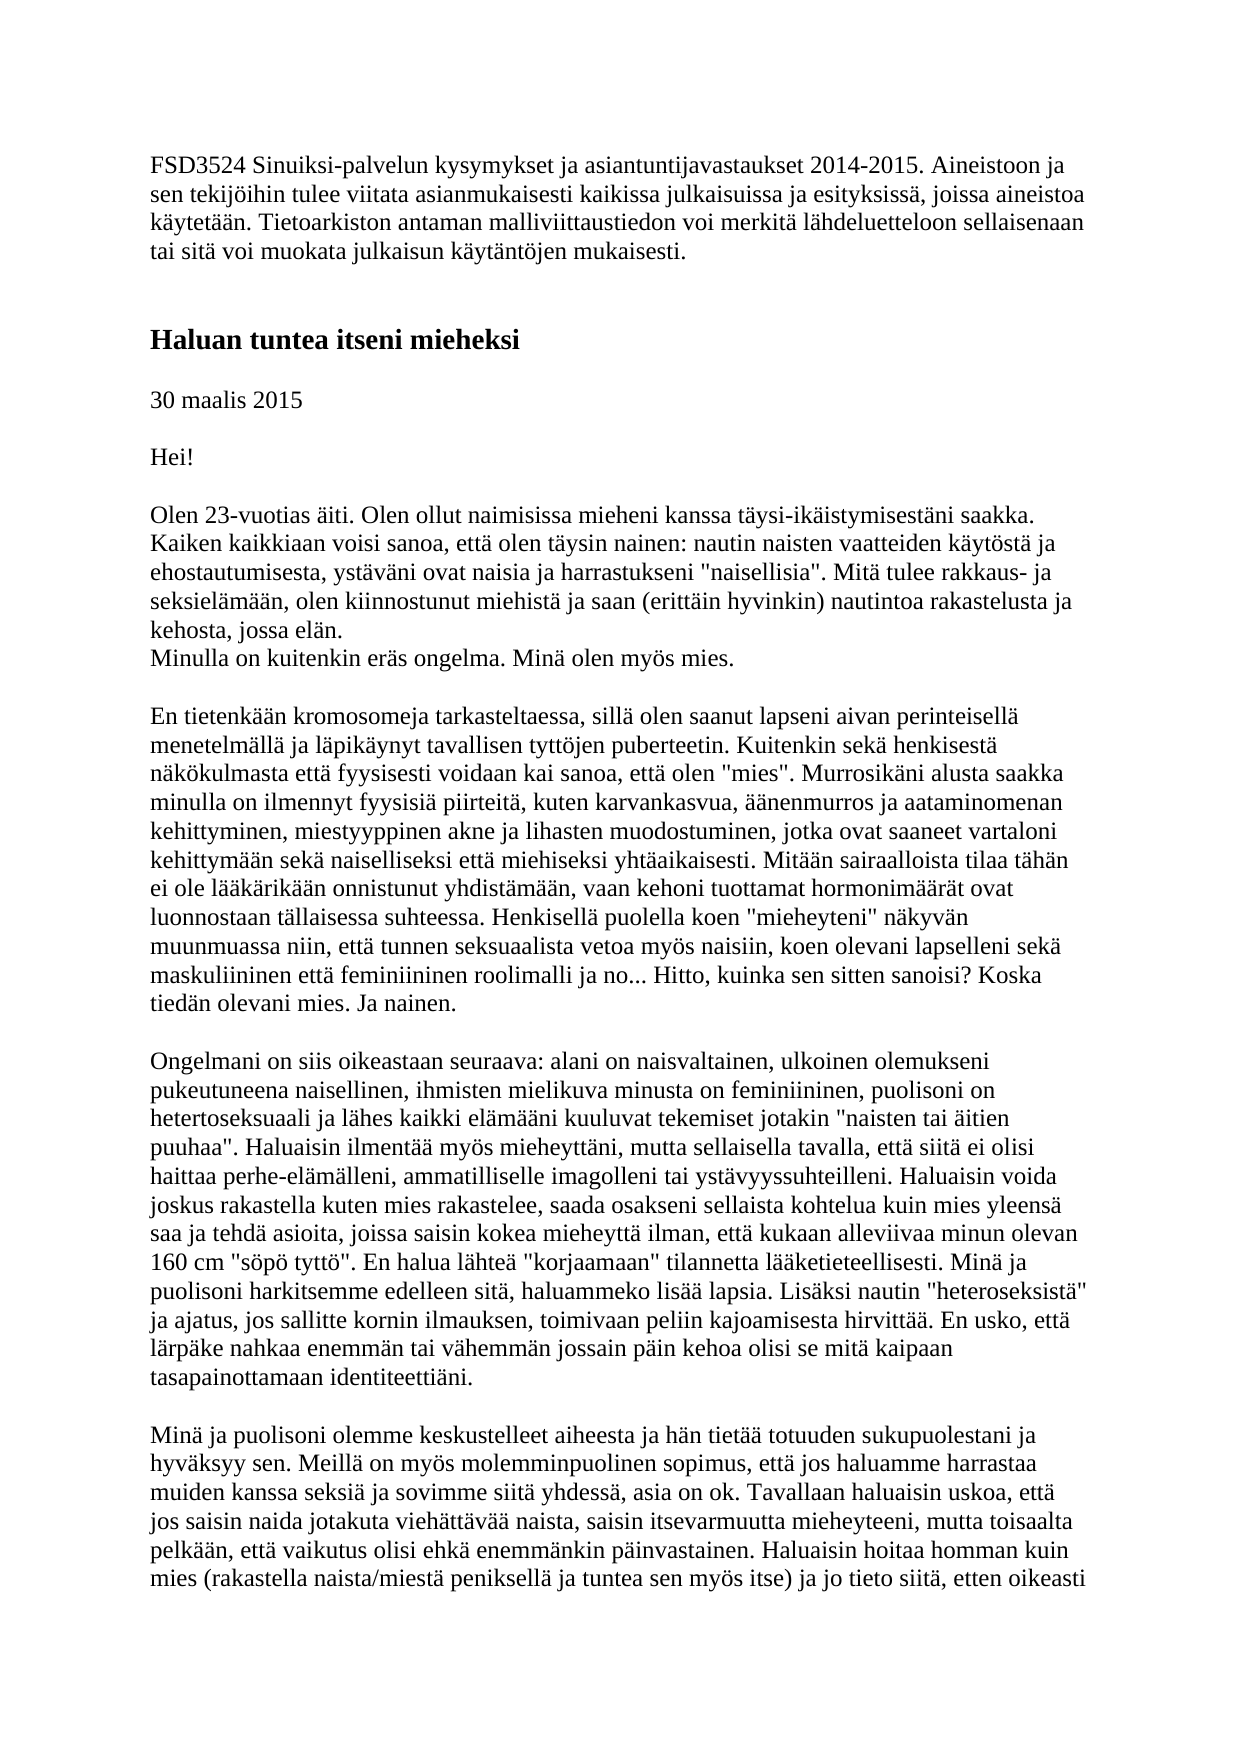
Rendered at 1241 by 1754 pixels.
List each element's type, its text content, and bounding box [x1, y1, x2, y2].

text FSD3524 Sinuiksi-palvelun kysymykset ja asiantuntijavastaukset 2014-2015. Aineistoon ja sen tekijöihin tulee viitata asianmukaisesti kaikissa julkaisuissa ja esityksissä, joissa aineistoa käytetään. Tietoarkiston antaman malliviittaustiedon voi merkitä lähdeluetteloon sellaisenaan tai sitä voi muokata julkaisun käytäntöjen mukaisesti. [150, 150, 1090, 265]
text 30 maalis 2015 [150, 385, 1090, 413]
text Haluan tuntea itseni mieheksi [150, 322, 1090, 356]
text Hei! Olen 23-vuotias äiti. Olen ollut naimisissa mieheni kanssa täysi-ikäistymisestäni saakka. Kaiken kaikkiaan voisi sanoa, että olen täysin nainen: nautin naisten vaatteiden käytöstä ja ehostautumisesta, ystäväni ovat naisia ja harrastukseni "naisellisia". Mitä tulee rakkaus- ja seksielämään, olen kiinnostunut miehistä ja saan (erittäin hyvinkin) nautintoa rakastelusta ja kehosta, jossa elän. Minulla on kuitenkin eräs ongelma. Minä olen myös mies. En tietenkään kromosomeja tarkasteltaessa, sillä olen saanut lapseni aivan perinteisellä menetelmällä ja läpikäynyt tavallisen tyttöjen puberteetin. Kuitenkin sekä henkisestä näkökulmasta että fyysisesti voidaan kai sanoa, että olen "mies". Murrosikäni alusta saakka minulla on ilmennyt fyysisiä piirteitä, kuten karvankasvua, äänenmurros ja aataminomenan kehittyminen, miestyyppinen akne ja lihasten muodostuminen, jotka ovat saaneet vartaloni kehittymään sekä naiselliseksi että miehiseksi yhtäaikaisesti. Mitään sairaalloista tilaa tähän ei ole lääkärikään onnistunut yhdistämään, vaan kehoni tuottamat hormonimäärät ovat luonnostaan tällaisessa suhteessa. Henkisellä puolella koen "mieheyteni" näkyvän muunmuassa niin, että tunnen seksuaalista vetoa myös naisiin, koen olevani lapselleni sekä maskuliininen että feminiininen roolimalli ja no... Hitto, kuinka sen sitten sanoisi? Koska tiedän olevani mies. Ja nainen. Ongelmani on siis oikeastaan seuraava: alani on naisvaltainen, ulkoinen olemukseni pukeutuneena naisellinen, ihmisten mielikuva minusta on feminiininen, puolisoni on hetertoseksuaali ja lähes kaikki elämääni kuuluvat tekemiset jotakin "naisten tai äitien puuhaa". Haluaisin ilmentää myös mieheyttäni, mutta sellaisella tavalla, että siitä ei olisi haittaa perhe-elämälleni, ammatilliselle imagolleni tai ystävyyssuhteilleni. Haluaisin voida joskus rakastella kuten mies rakastelee, saada osakseni sellaista kohtelua kuin mies yleensä saa ja tehdä asioita, joissa saisin kokea mieheyttä ilman, että kukaan alleviivaa minun olevan 160 cm "söpö tyttö". En halua lähteä "korjaamaan" tilannetta lääketieteellisesti. Minä ja puolisoni harkitsemme edelleen sitä, haluammeko lisää lapsia. Lisäksi nautin "heteroseksistä" ja ajatus, jos sallitte kornin ilmauksen, toimivaan peliin kajoamisesta hirvittää. En usko, että lärpäke nahkaa enemmän tai vähemmän jossain päin kehoa olisi se mitä kaipaan tasapainottamaan identiteettiäni. Minä ja puolisoni olemme keskustelleet aiheesta ja hän tietää totuuden sukupuolestani ja hyväksyy sen. Meillä on myös molemminpuolinen sopimus, että jos haluamme harrastaa muiden kanssa seksiä ja sovimme siitä yhdessä, asia on ok. Tavallaan haluaisin uskoa, että jos saisin naida jotakuta viehättävää naista, saisin itsevarmuutta mieheyteeni, mutta toisaalta pelkään, että vaikutus olisi ehkä enemmänkin päinvastainen. Haluaisin hoitaa homman kuin mies (rakastella naista/miestä peniksellä ja tuntea sen myös itse) ja jo tieto siitä, etten oikeasti [150, 442, 1090, 1592]
